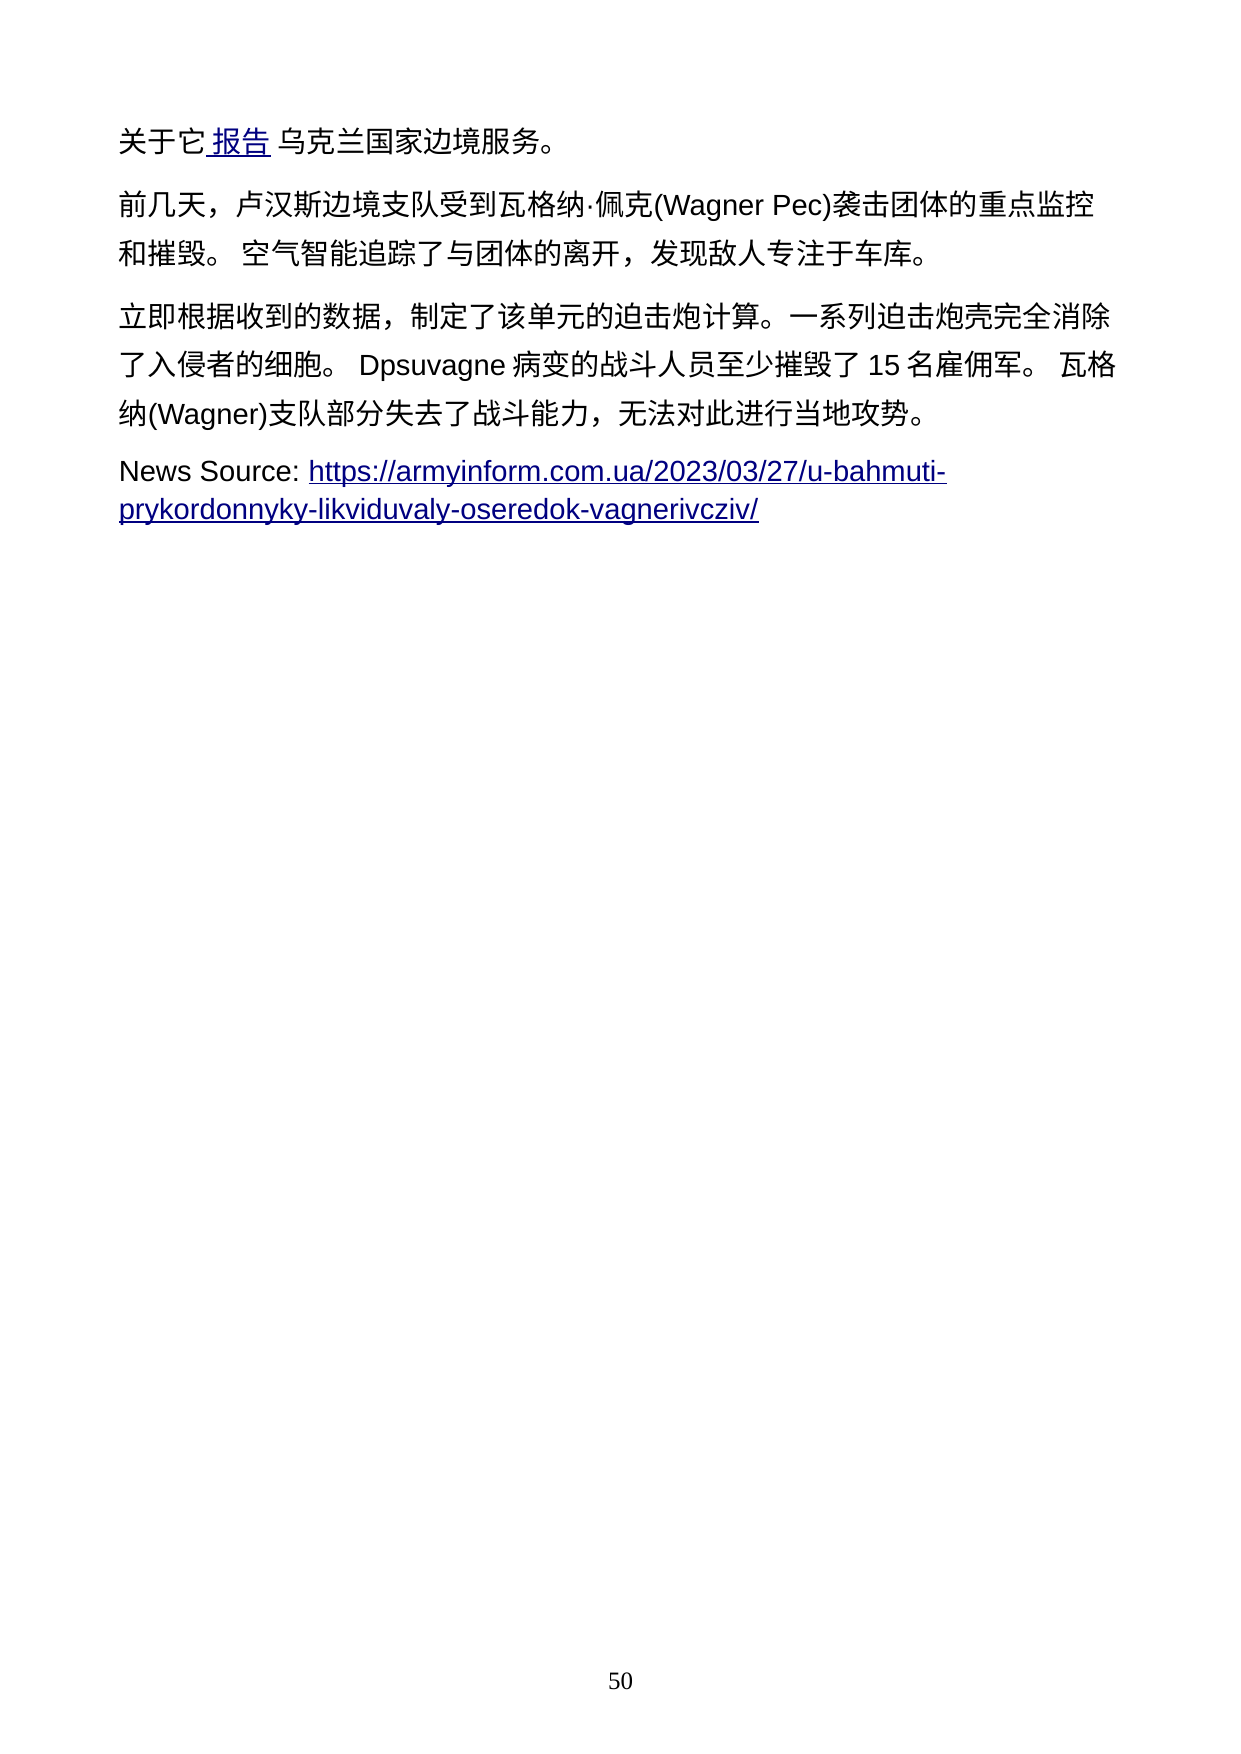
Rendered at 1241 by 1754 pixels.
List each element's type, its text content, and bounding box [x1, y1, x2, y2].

text News Source: https://armyinform.com.ua/2023/03/27/u-bahmuti-prykordonnyky-likviduvaly-oseredok-vagnerivcziv/ [118, 453, 1122, 526]
text 前几天，卢汉斯边境支队受到瓦格纳·佩克(Wagner Pec)袭击团体的重点监控和摧毁。 空气智能追踪了与团体的离开，发现敌人专注于车库。 [118, 182, 1122, 272]
text 关于它 报告 乌克兰国家边境服务。 [118, 118, 1122, 161]
text 立即根据收到的数据，制定了该单元的迫击炮计算。一系列迫击炮壳完全消除了入侵者的细胞。 Dpsuvagne病变的战斗人员至少摧毁了15名雇佣军。 瓦格纳(Wagner)支队部分失去了战斗能力，无法对此进行当地攻势。 [118, 293, 1122, 433]
